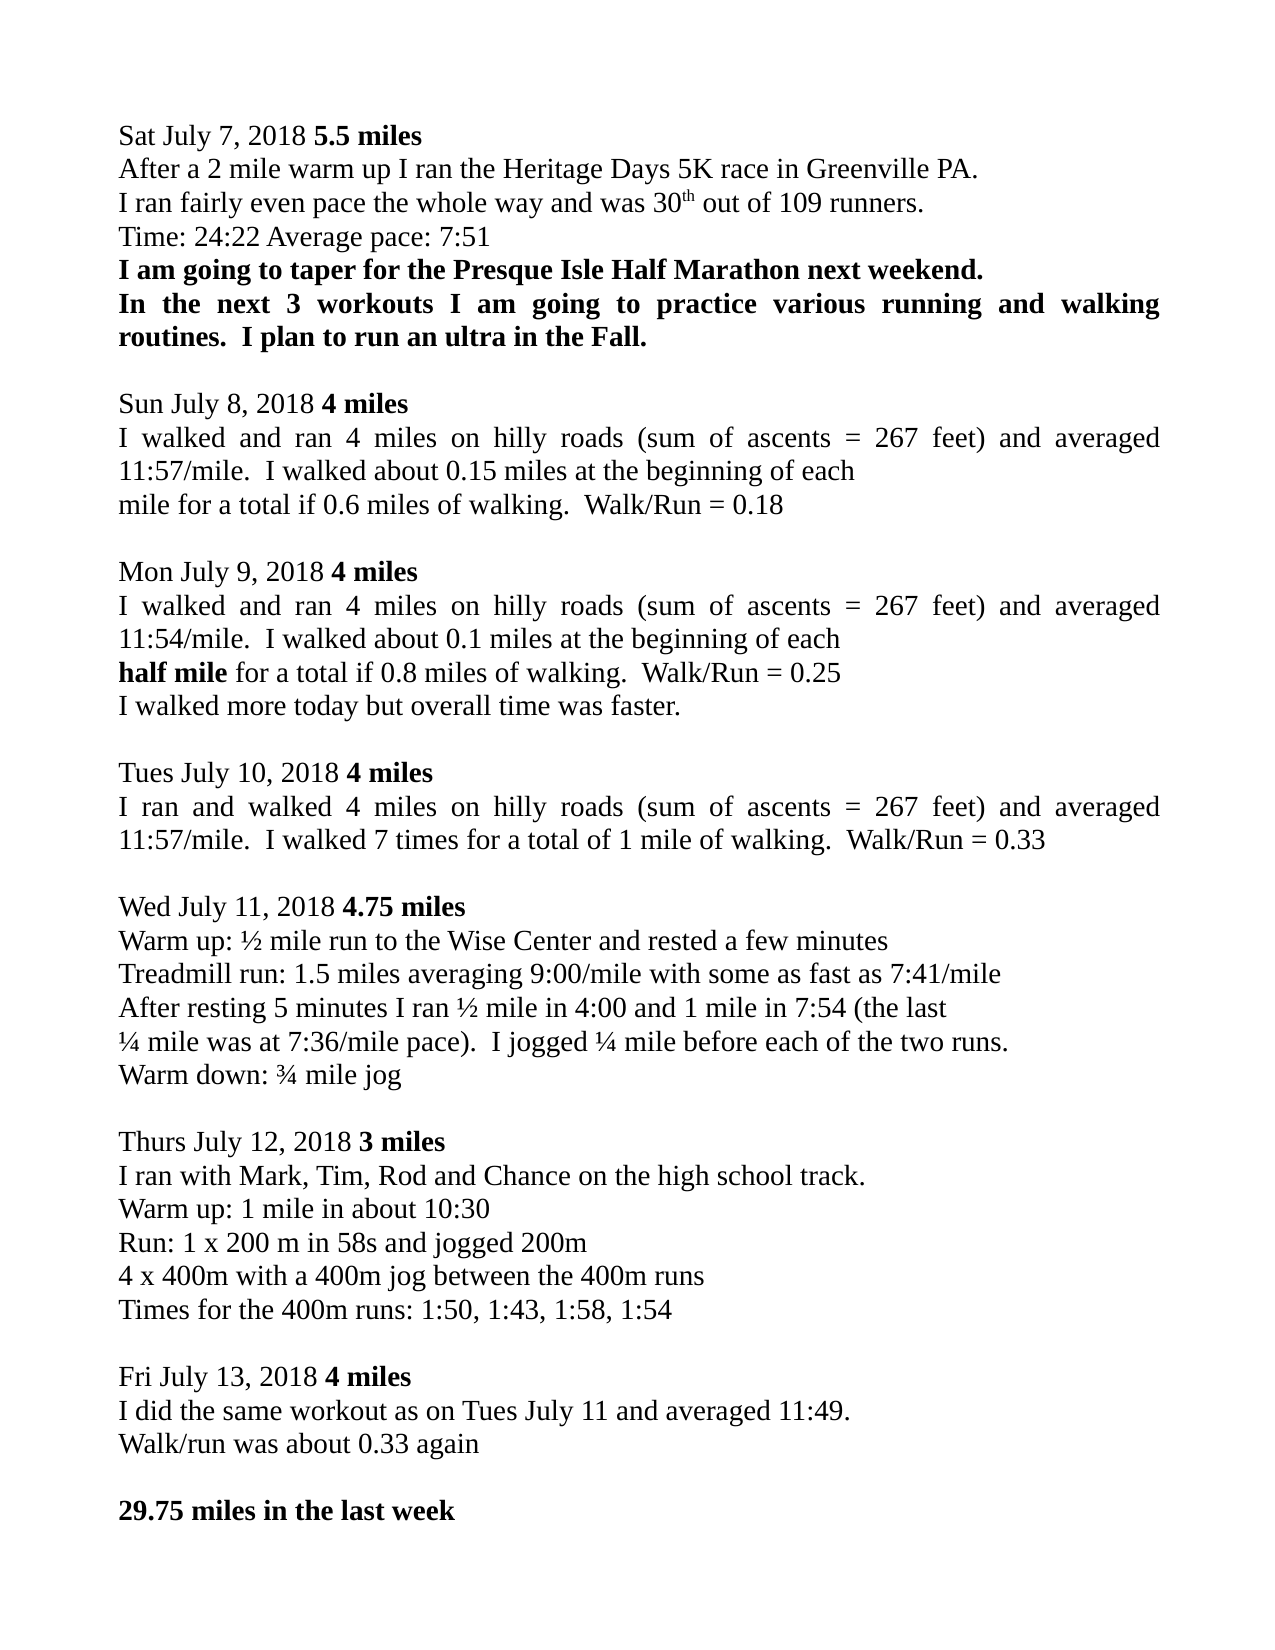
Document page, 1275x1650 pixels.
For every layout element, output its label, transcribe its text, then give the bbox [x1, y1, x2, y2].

text Run: 1 x 200 m in 58s and jogged 200m [118, 1225, 1161, 1258]
text half mile for a total if 0.8 miles of walking. Walk/Run = 0.25 [118, 655, 1161, 688]
text Sun July 8, 2018 4 miles [118, 386, 1161, 420]
text ¼ mile was at 7:36/mile pace). I jogged ¼ mile before each of the two runs. [118, 1024, 1161, 1057]
text I ran fairly even pace the whole way and was 30th out of 109 runners. [118, 185, 1161, 219]
text Warm down: ¾ mile jog [118, 1057, 1161, 1091]
text I did the same workout as on Tues July 11 and averaged 11:49. [118, 1393, 1161, 1426]
text Tues July 10, 2018 4 miles [118, 755, 1161, 789]
text Time: 24:22 Average pace: 7:51 [118, 219, 1161, 252]
text Mon July 9, 2018 4 miles [118, 554, 1161, 588]
text mile for a total if 0.6 miles of walking. Walk/Run = 0.18 [118, 487, 1161, 521]
text I am going to taper for the Presque Isle Half Marathon next weekend. [118, 252, 1161, 286]
text Warm up: 1 mile in about 10:30 [118, 1191, 1161, 1225]
text In the next 3 workouts I am going to practice various running and walking routines. I plan to run an ultra in the Fall. [118, 286, 1161, 353]
text 29.75 miles in the last week [118, 1493, 1161, 1527]
text I ran with Mark, Tim, Rod and Chance on the high school track. [118, 1158, 1161, 1191]
text Treadmill run: 1.5 miles averaging 9:00/mile with some as fast as 7:41/mile [118, 957, 1161, 990]
text Thurs July 12, 2018 3 miles [118, 1124, 1161, 1158]
text Fri July 13, 2018 4 miles [118, 1359, 1161, 1393]
text I walked and ran 4 miles on hilly roads (sum of ascents = 267 feet) and averaged 11:54/mile. I walked about 0.1 miles at the beginning of each [118, 588, 1161, 655]
text After resting 5 minutes I ran ½ mile in 4:00 and 1 mile in 7:54 (the last [118, 990, 1161, 1024]
text 4 x 400m with a 400m jog between the 400m runs [118, 1258, 1161, 1292]
text Walk/run was about 0.33 again [118, 1426, 1161, 1460]
text Wed July 11, 2018 4.75 miles [118, 889, 1161, 923]
text Sat July 7, 2018 5.5 miles [118, 118, 1161, 152]
text I ran and walked 4 miles on hilly roads (sum of ascents = 267 feet) and averaged 11:57/mile. I walked 7 times for a total of 1 mile of walking. Walk/Run = 0.33 [118, 789, 1161, 856]
text After a 2 mile warm up I ran the Heritage Days 5K race in Greenville PA. [118, 152, 1161, 185]
text Times for the 400m runs: 1:50, 1:43, 1:58, 1:54 [118, 1292, 1161, 1326]
text I walked and ran 4 miles on hilly roads (sum of ascents = 267 feet) and averaged 11:57/mile. I walked about 0.15 miles at the beginning of each [118, 420, 1161, 487]
text I walked more today but overall time was faster. [118, 688, 1161, 722]
text Warm up: ½ mile run to the Wise Center and rested a few minutes [118, 923, 1161, 957]
